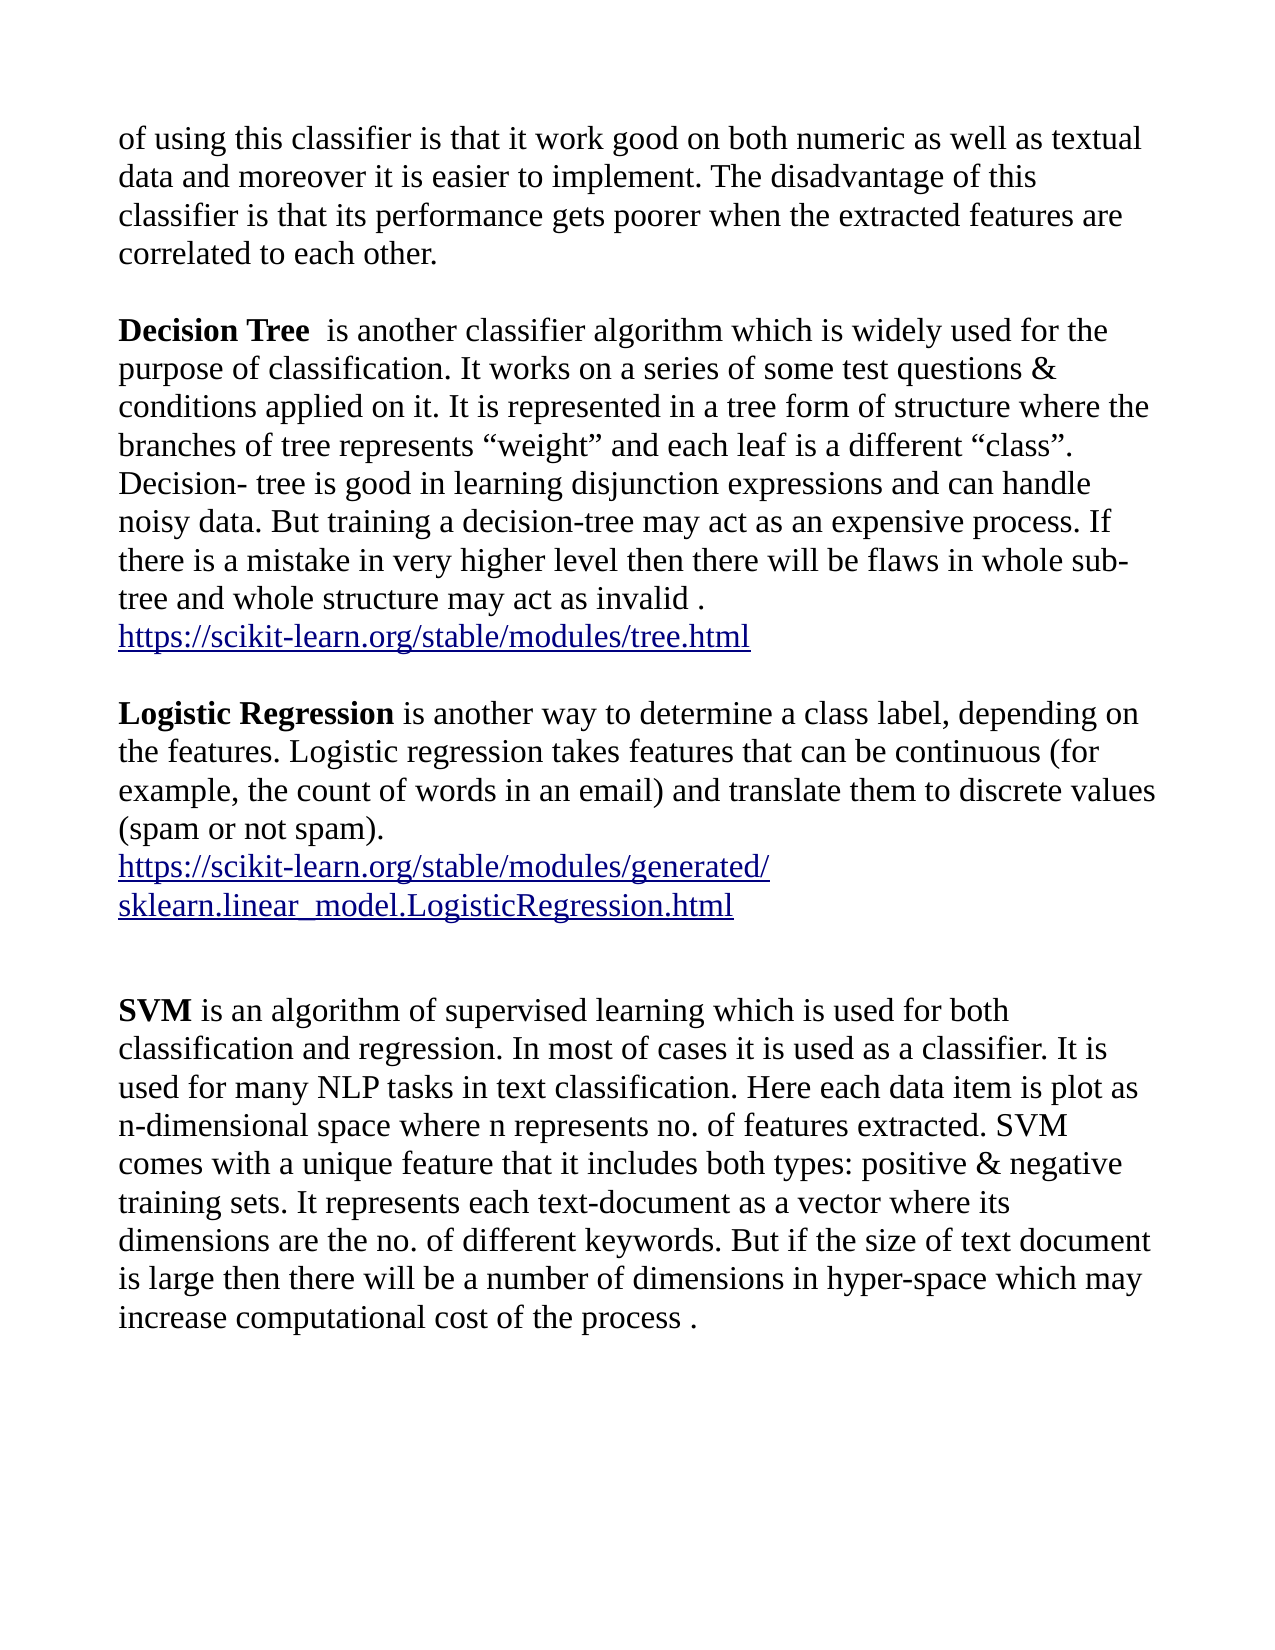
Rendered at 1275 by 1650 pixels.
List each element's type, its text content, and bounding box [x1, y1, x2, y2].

text of using this classifier is that it work good on both numeric as well as textual data and moreover it is easier to implement. The disadvantage of this classifier is that its performance gets poorer when the extracted features are correlated to each other. [118, 118, 1157, 271]
text SVM is an algorithm of supervised learning which is used for both classification and regression. In most of cases it is used as a classifier. It is used for many NLP tasks in text classification. Here each data item is plot as n-dimensional space where n represents no. of features extracted. SVM comes with a unique feature that it includes both types: positive & negative training sets. It represents each text-document as a vector where its dimensions are the no. of different keywords. But if the size of text document is large then there will be a number of dimensions in hyper-space which may increase computational cost of the process . [118, 990, 1157, 1335]
text https://scikit-learn.org/stable/modules/generated/sklearn.linear_model.LogisticRegression.html [118, 846, 1157, 923]
text https://scikit-learn.org/stable/modules/tree.html [118, 616, 1157, 655]
text Logistic Regression is another way to determine a class label, depending on the features. Logistic regression takes features that can be continuous (for example, the count of words in an email) and translate them to discrete values (spam or not spam). [118, 693, 1157, 846]
text Decision Tree is another classifier algorithm which is widely used for the purpose of classification. It works on a series of some test questions & conditions applied on it. It is represented in a tree form of structure where the branches of tree represents “weight” and each leaf is a different “class”. Decision- tree is good in learning disjunction expressions and can handle noisy data. But training a decision-tree may act as an expensive process. If there is a mistake in very higher level then there will be flaws in whole sub-tree and whole structure may act as invalid . [118, 310, 1157, 616]
